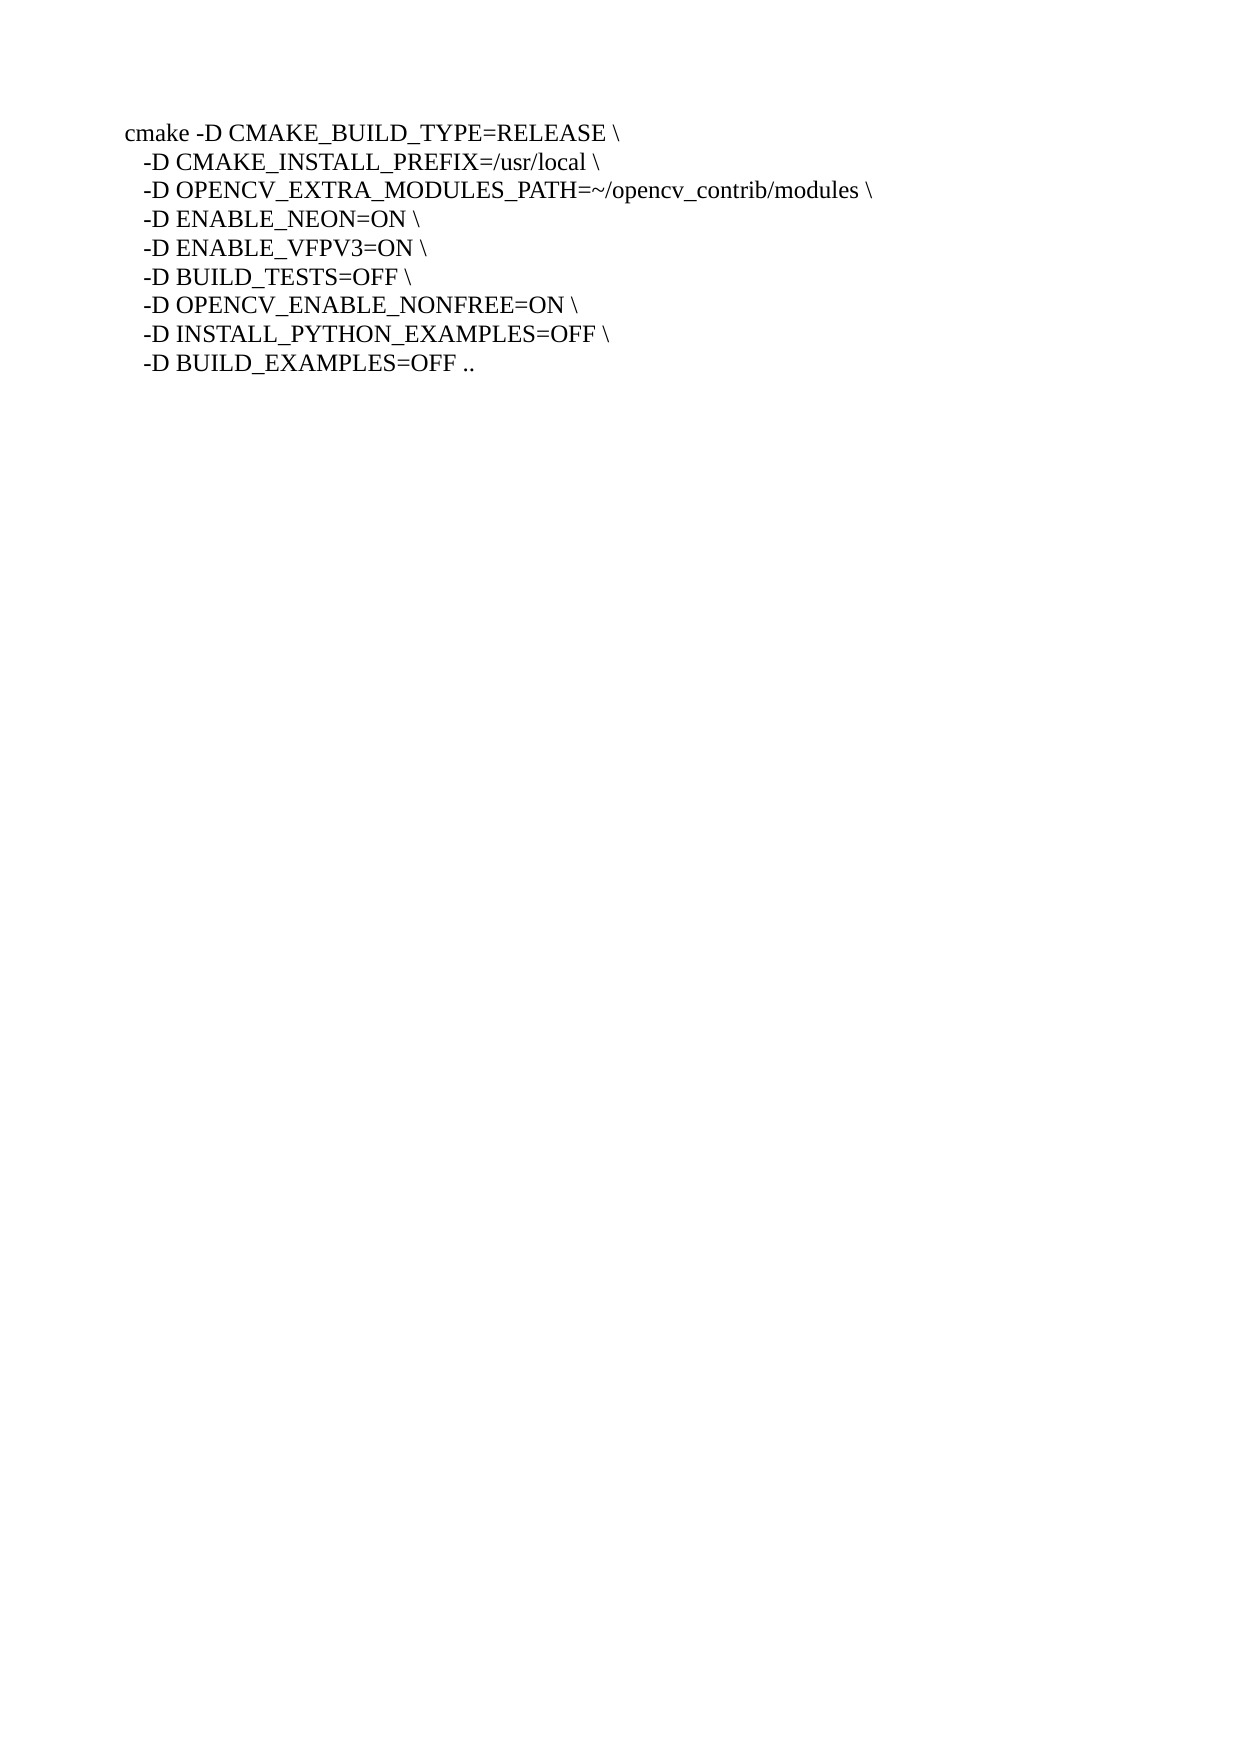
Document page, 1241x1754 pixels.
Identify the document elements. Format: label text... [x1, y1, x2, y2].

text -D ENABLE_NEON=ON \ [118, 204, 1122, 233]
text -D OPENCV_ENABLE_NONFREE=ON \ [118, 291, 1122, 319]
text -D OPENCV_EXTRA_MODULES_PATH=~/opencv_contrib/modules \ [118, 176, 1122, 204]
text -D CMAKE_INSTALL_PREFIX=/usr/local \ [118, 147, 1122, 176]
text cmake -D CMAKE_BUILD_TYPE=RELEASE \ [118, 118, 1122, 147]
text -D INSTALL_PYTHON_EXAMPLES=OFF \ [118, 319, 1122, 348]
text -D ENABLE_VFPV3=ON \ [118, 233, 1122, 262]
text -D BUILD_TESTS=OFF \ [118, 262, 1122, 291]
text -D BUILD_EXAMPLES=OFF .. [118, 348, 1122, 377]
